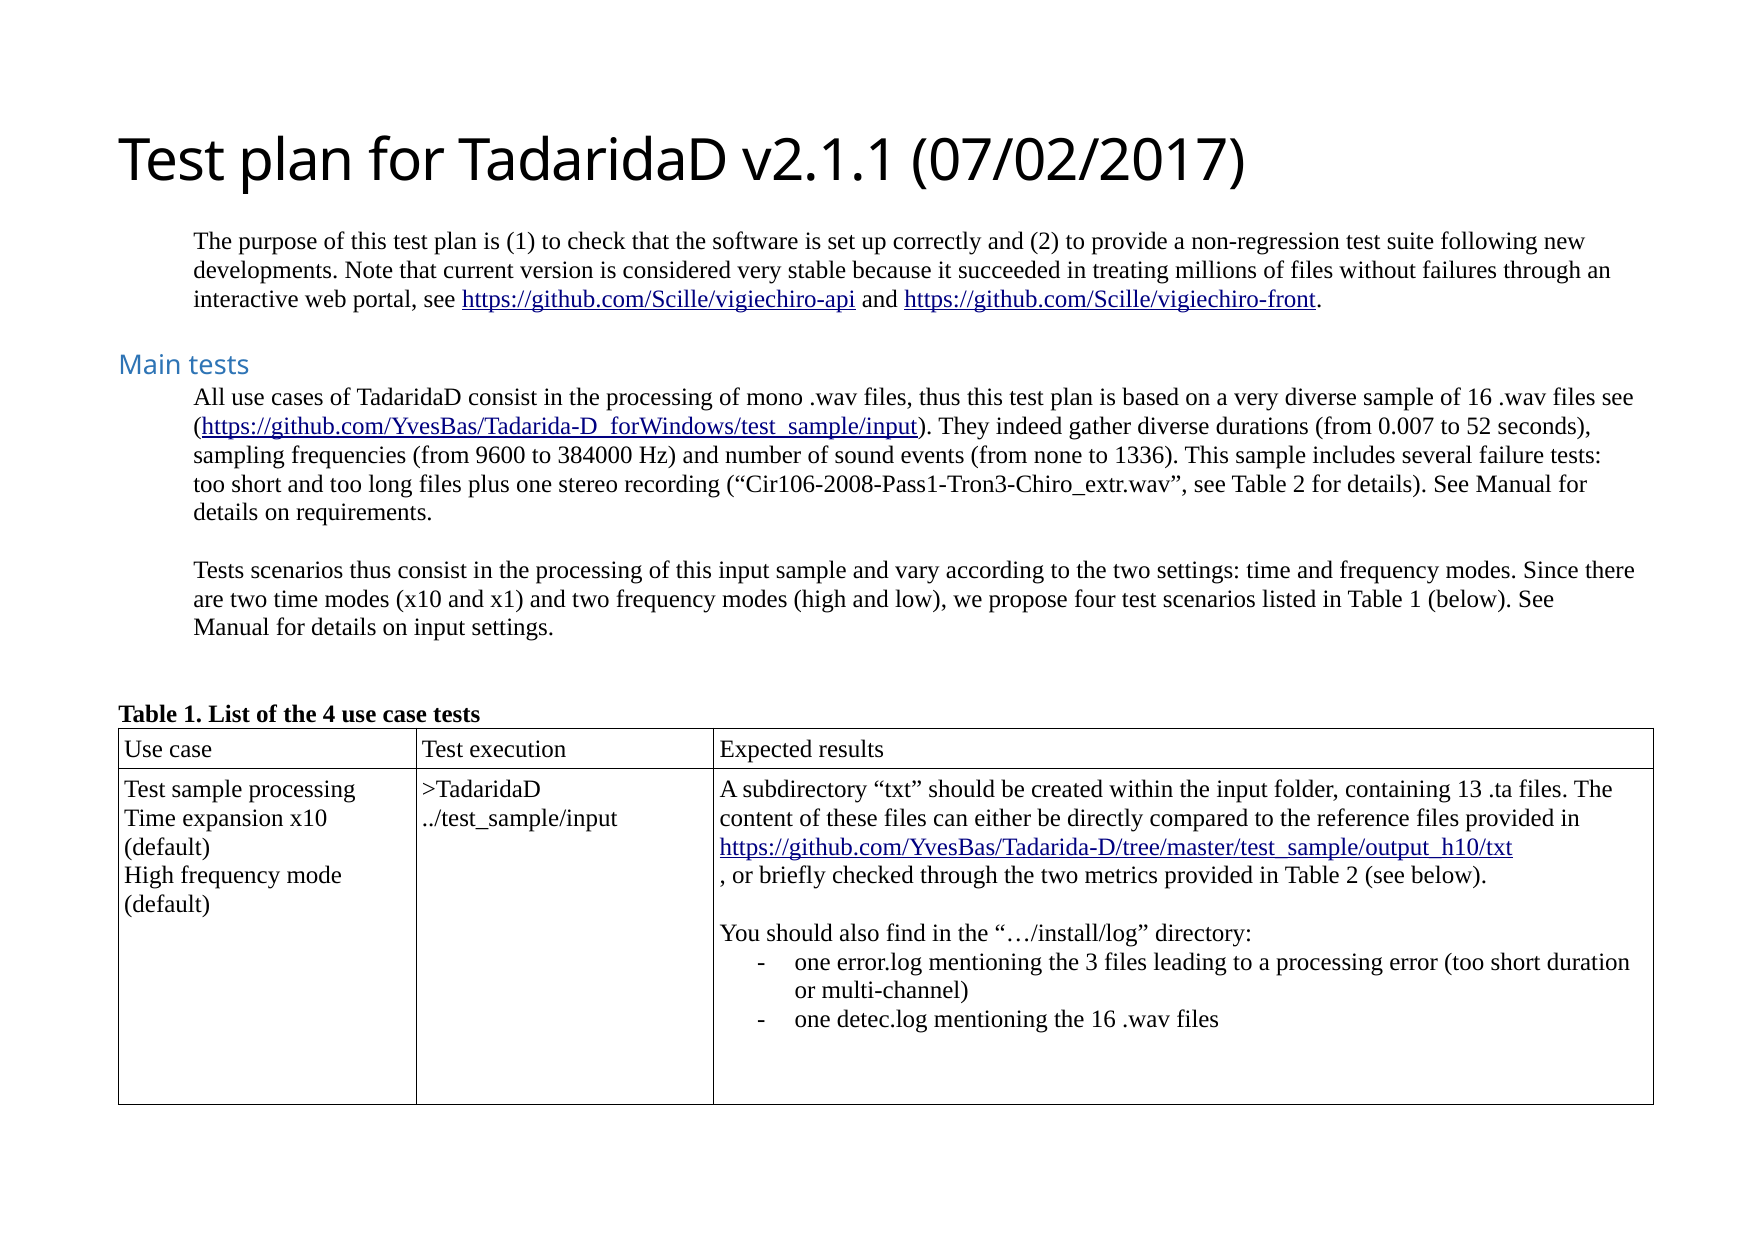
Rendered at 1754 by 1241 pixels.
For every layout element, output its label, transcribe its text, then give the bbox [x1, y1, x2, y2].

text Table 1. List of the 4 use case tests [118, 699, 1636, 727]
table_header Use case [119, 729, 416, 768]
table_cell >TadaridaD ../test_sample/input [417, 769, 713, 1103]
text Test plan for TadaridaD v2.1.1 (07/02/2017) [118, 118, 1636, 198]
list The purpose of this test plan is (1) to check that the software is set up correctly and (2) to provide a non-regression test suite following new developments. Note that current version is considered very stable because it succeeded in treating millions of files without failures through an interactive web portal, see https://github.com/Scille/vigiechiro-api and https://github.com/Scille/vigiechiro-front. [193, 226, 1636, 313]
table_header Test execution [417, 729, 713, 768]
list All use cases of TadaridaD consist in the processing of mono .wav files, thus this test plan is based on a very diverse sample of 16 .wav files see (https://github.com/YvesBas/Tadarida-D_forWindows/test_sample/input). They indeed gather diverse durations (from 0.007 to 52 seconds), sampling frequencies (from 9600 to 384000 Hz) and number of sound events (from none to 1336). This sample includes several failure tests: too short and too long files plus one stereo recording (“Cir106-2008-Pass1-Tron3-Chiro_extr.wav”, see Table 2 for details). See Manual for details on requirements. [193, 382, 1636, 526]
table_cell Test sample processing Time expansion x10 (default) High frequency mode (default) [119, 769, 416, 1103]
table_cell A subdirectory “txt” should be created within the input folder, containing 13 .ta files. The content of these files can either be directly compared to the reference files provided in https://github.com/YvesBas/Tadarida-D/tree/master/test_sample/output_h10/txt , or briefly checked through the two metrics provided in Table 2 (see below). You should also find in the “…/install/log” directory: one error.log mentioning the 3 files leading to a processing error (too short duration or multi-channel) one detec.log mentioning the 16 .wav files [714, 769, 1653, 1103]
table_header Expected results [714, 729, 1653, 768]
list Tests scenarios thus consist in the processing of this input sample and vary according to the two settings: time and frequency modes. Since there are two time modes (x10 and x1) and two frequency modes (high and low), we propose four test scenarios listed in Table 1 (below). See Manual for details on input settings. [193, 555, 1636, 641]
subtitle Main tests [118, 346, 1636, 382]
